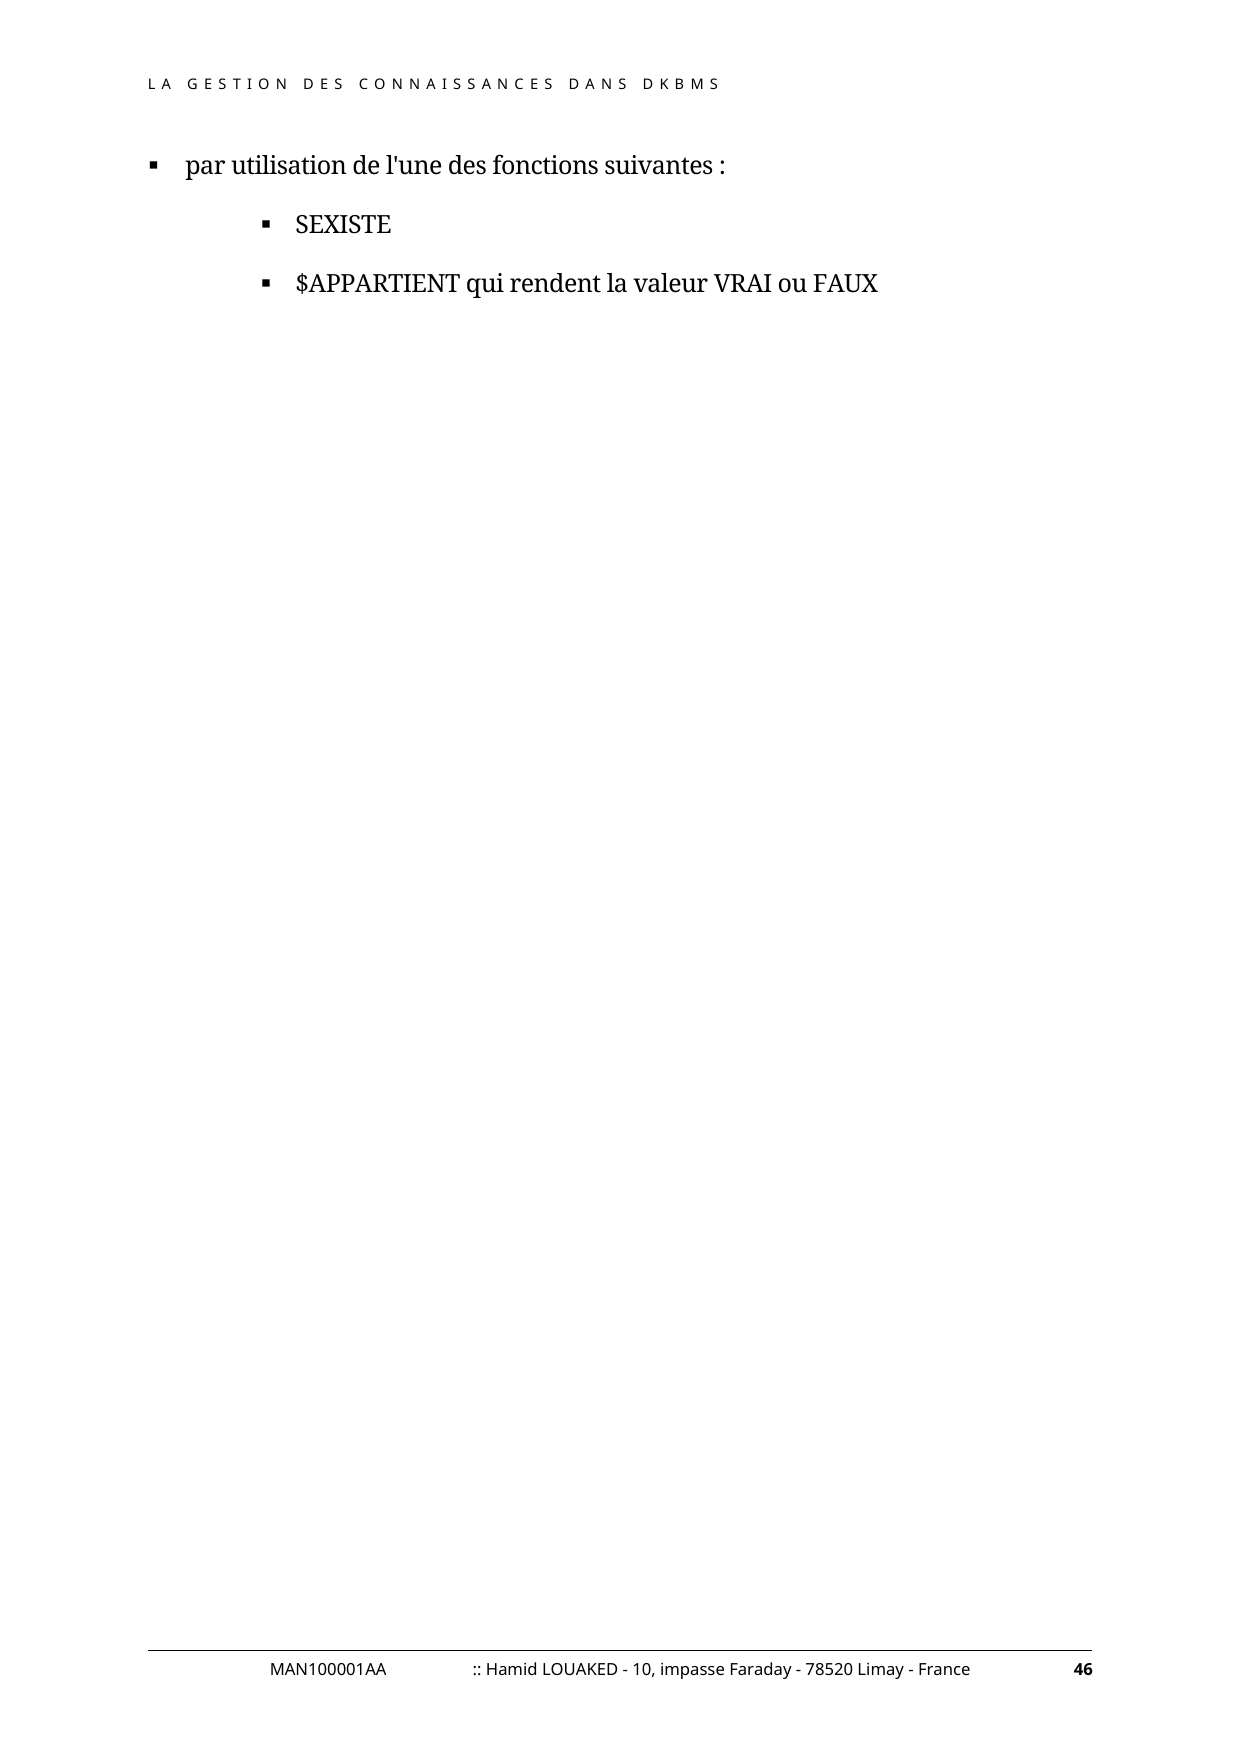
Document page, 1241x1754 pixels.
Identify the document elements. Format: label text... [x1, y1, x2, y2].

list par utilisation de l'une des fonctions suivantes : [148, 148, 1092, 182]
list SEXISTE [260, 207, 1092, 241]
list $APPARTIENT qui rendent la valeur VRAI ou FAUX [260, 266, 1092, 300]
